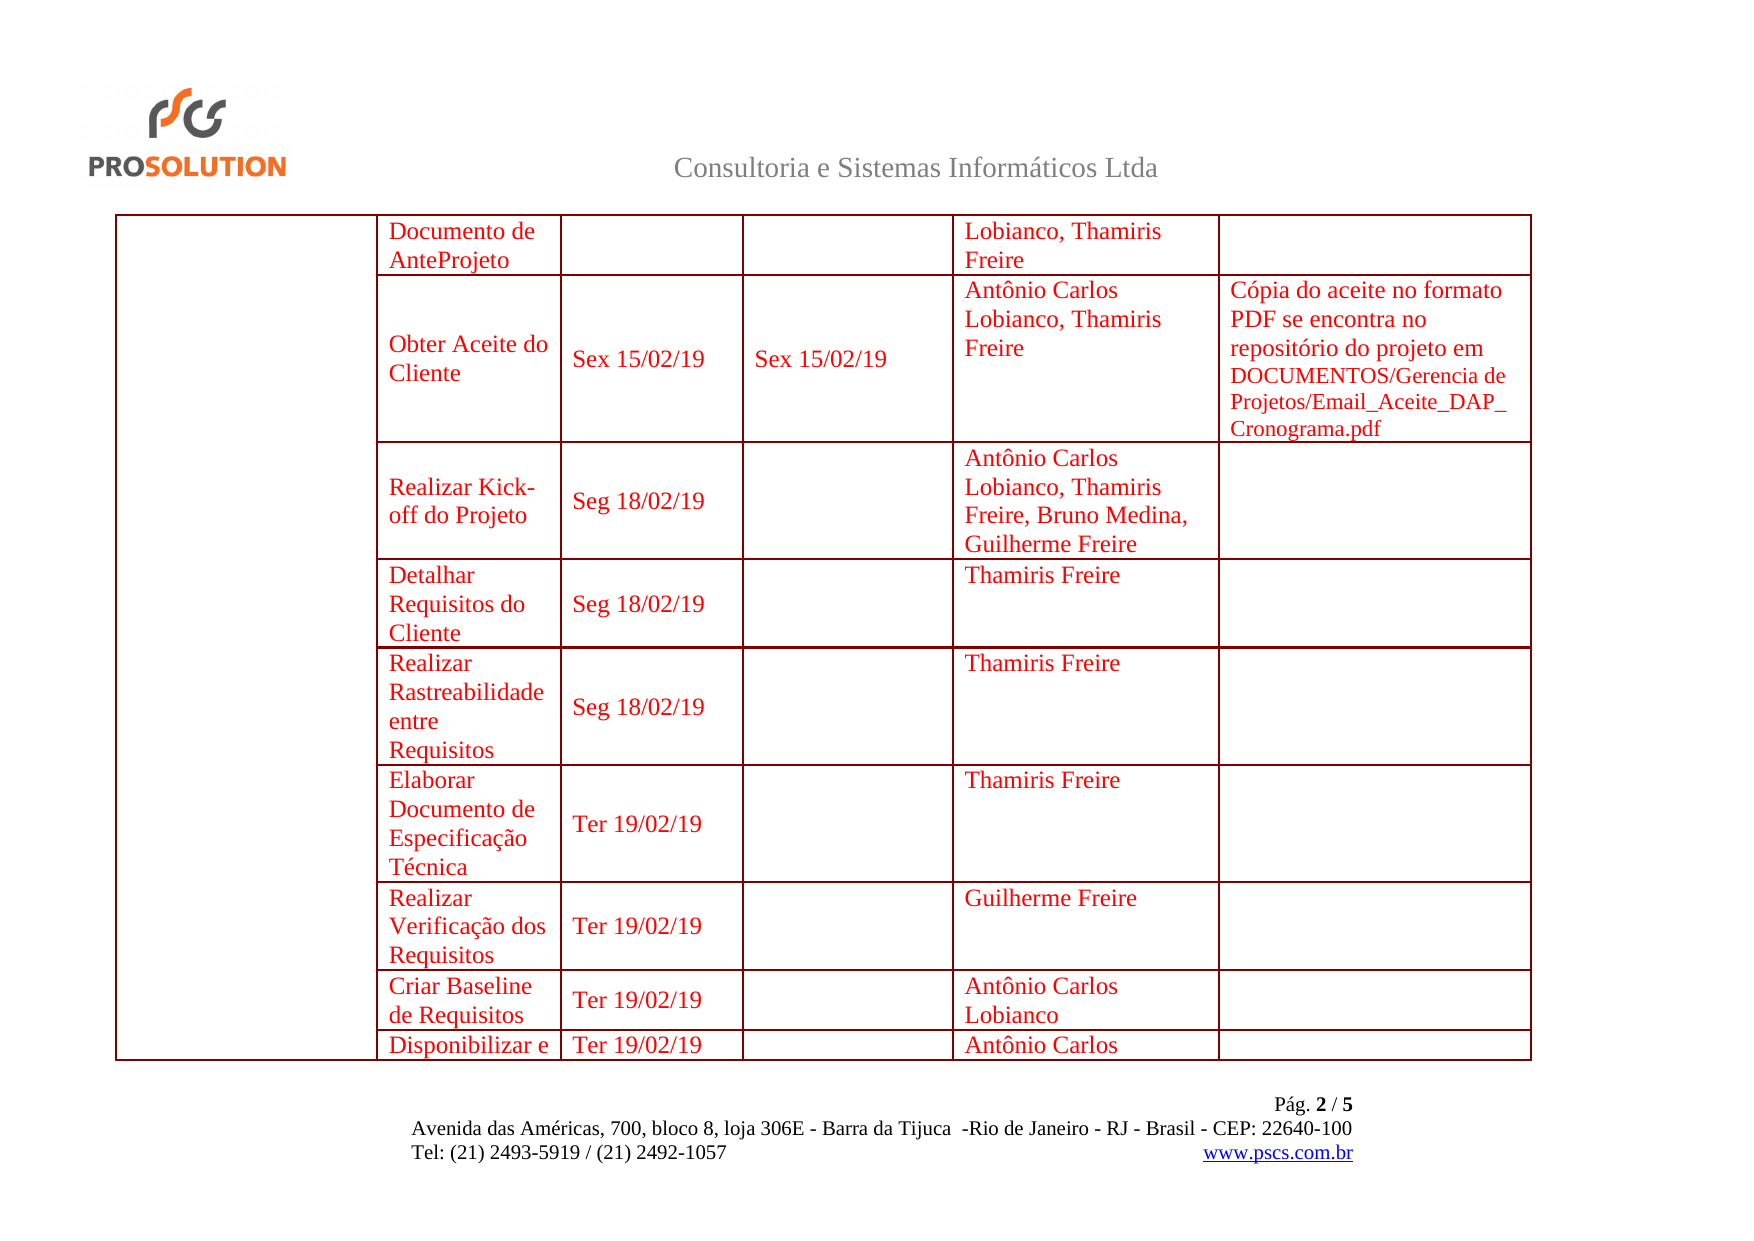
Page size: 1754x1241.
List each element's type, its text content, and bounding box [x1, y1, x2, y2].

table_cell [744, 766, 952, 881]
table_cell Thamiris Freire [954, 649, 1218, 763]
table_cell Antônio Carlos Lobianco, Thamiris Freire [954, 276, 1218, 441]
table_cell Lobianco, Thamiris Freire [954, 216, 1218, 273]
table_cell Ter 19/02/19 [562, 766, 742, 881]
table_cell Detalhar Requisitos do Cliente [378, 560, 560, 646]
table_cell Seg 18/02/19 [562, 443, 742, 558]
table_cell Cópia do aceite no formato PDF se encontra no repositório do projeto em DOCUMENTOS/Gerencia de Projetos/Email_Aceite_DAP_Cronograma.pdf [1220, 276, 1530, 441]
table_cell Disponibilizar e [378, 1031, 560, 1059]
table_cell Realizar Kick-off do Projeto [378, 443, 560, 558]
table_cell Antônio Carlos [954, 1031, 1218, 1059]
table_cell Seg 18/02/19 [562, 649, 742, 763]
table_cell [117, 216, 376, 1059]
table_cell [744, 649, 952, 763]
table_cell Documento de AnteProjeto [378, 216, 560, 273]
table_cell [1220, 649, 1530, 763]
table_cell Elaborar Documento de Especificação Técnica [378, 766, 560, 881]
table_cell Seg 18/02/19 [562, 560, 742, 646]
table_cell [1220, 971, 1530, 1028]
table_cell [744, 560, 952, 646]
picture [82, 78, 293, 186]
table_cell Antônio Carlos Lobianco [954, 971, 1218, 1028]
table_cell Thamiris Freire [954, 766, 1218, 881]
table_cell Antônio Carlos Lobianco, Thamiris Freire, Bruno Medina, Guilherme Freire [954, 443, 1218, 558]
table_cell [562, 216, 742, 273]
table_cell Realizar Verificação dos Requisitos [378, 883, 560, 969]
table_cell Realizar Rastreabilidade entre Requisitos [378, 649, 560, 763]
table_cell [744, 883, 952, 969]
table_cell [1220, 766, 1530, 881]
table_cell [1220, 560, 1530, 646]
table_cell Thamiris Freire [954, 560, 1218, 646]
table_cell [1220, 883, 1530, 969]
table_cell Obter Aceite do Cliente [378, 276, 560, 441]
table_cell Ter 19/02/19 [562, 883, 742, 969]
table_cell [744, 1031, 952, 1059]
table_cell [1220, 443, 1530, 558]
table_cell Sex 15/02/19 [744, 276, 952, 441]
table_cell Sex 15/02/19 [562, 276, 742, 441]
table_cell [1220, 1031, 1530, 1059]
table_cell Ter 19/02/19 [562, 1031, 742, 1059]
table_cell Criar Baseline de Requisitos [378, 971, 560, 1028]
table_cell [744, 216, 952, 273]
table_cell [1220, 216, 1530, 273]
table_cell Guilherme Freire [954, 883, 1218, 969]
table_cell [744, 443, 952, 558]
table_cell [744, 971, 952, 1028]
table_cell Ter 19/02/19 [562, 971, 742, 1028]
